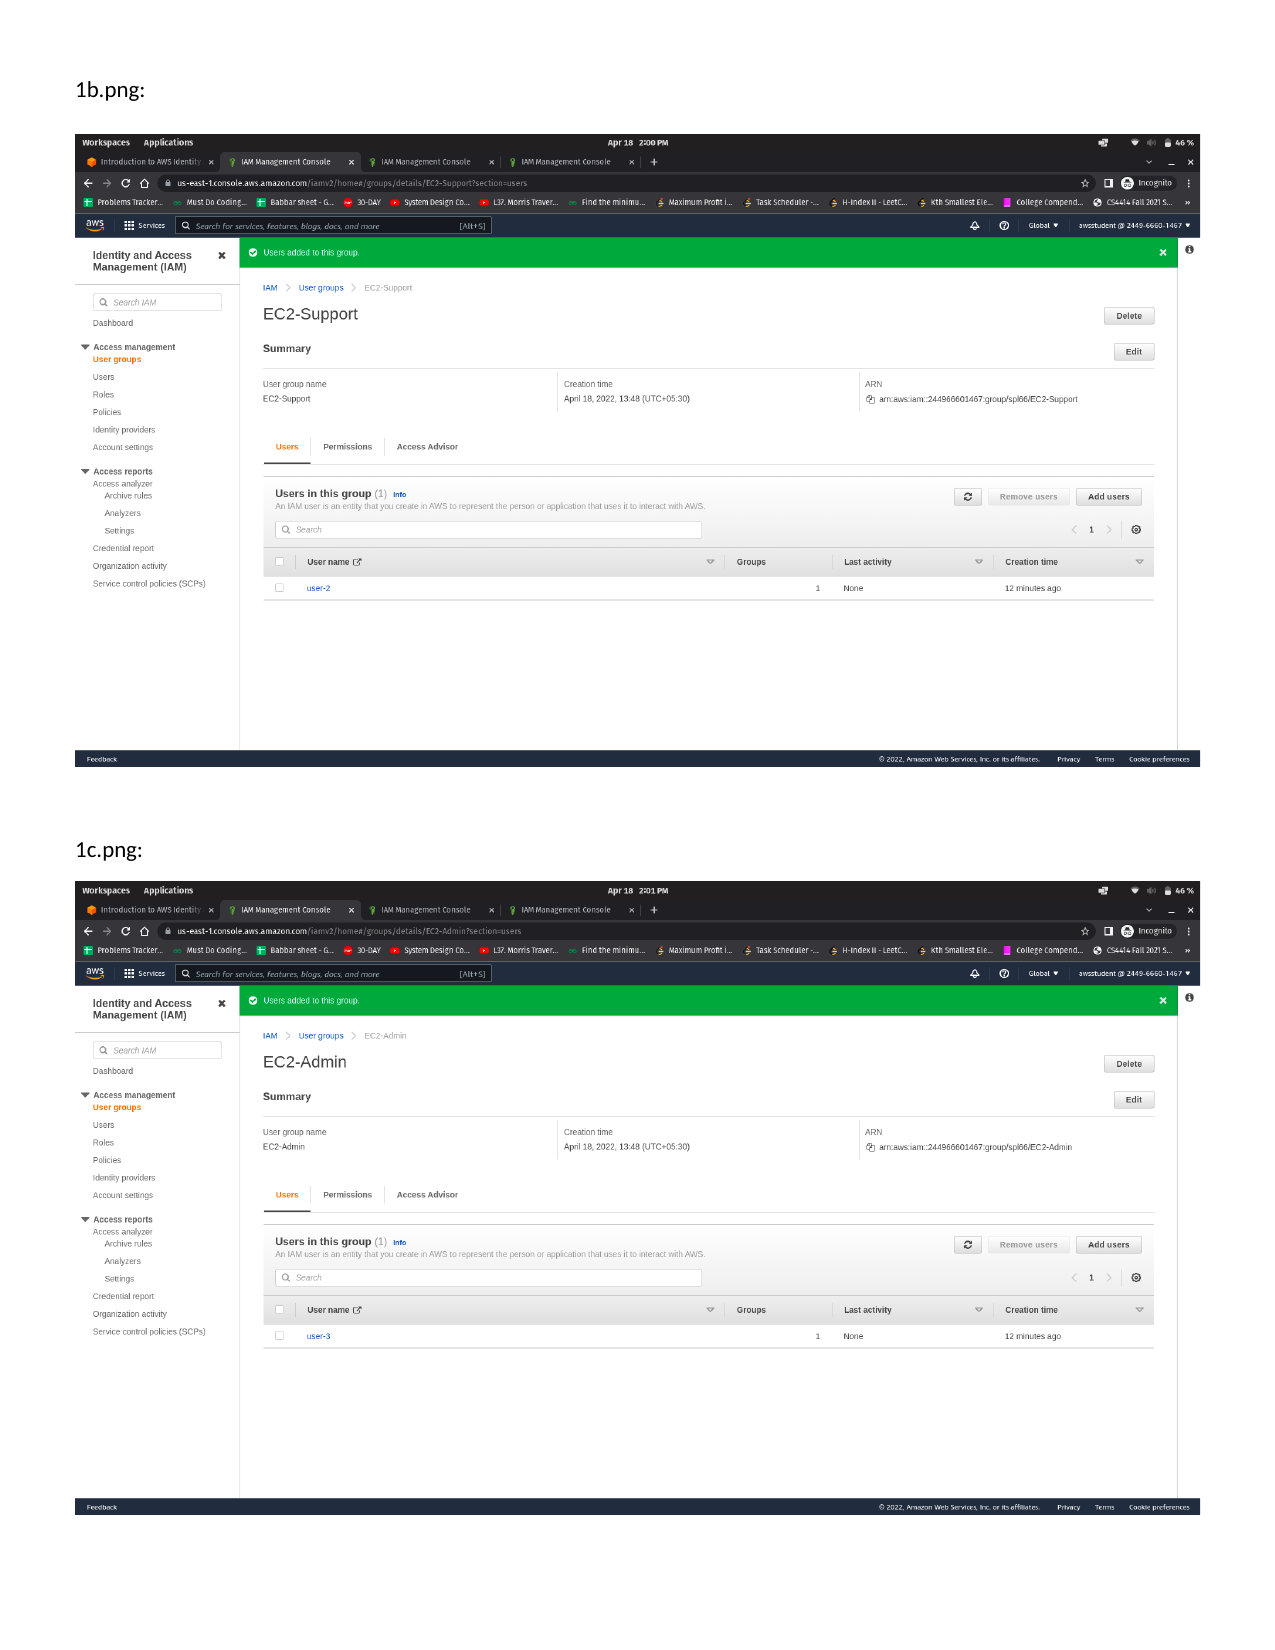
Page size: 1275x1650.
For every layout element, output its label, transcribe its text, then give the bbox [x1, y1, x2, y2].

picture [75, 881, 1200, 1515]
text 1b.png: [75, 75, 1200, 133]
text 1c.png: [75, 835, 1200, 863]
picture [75, 134, 1200, 767]
